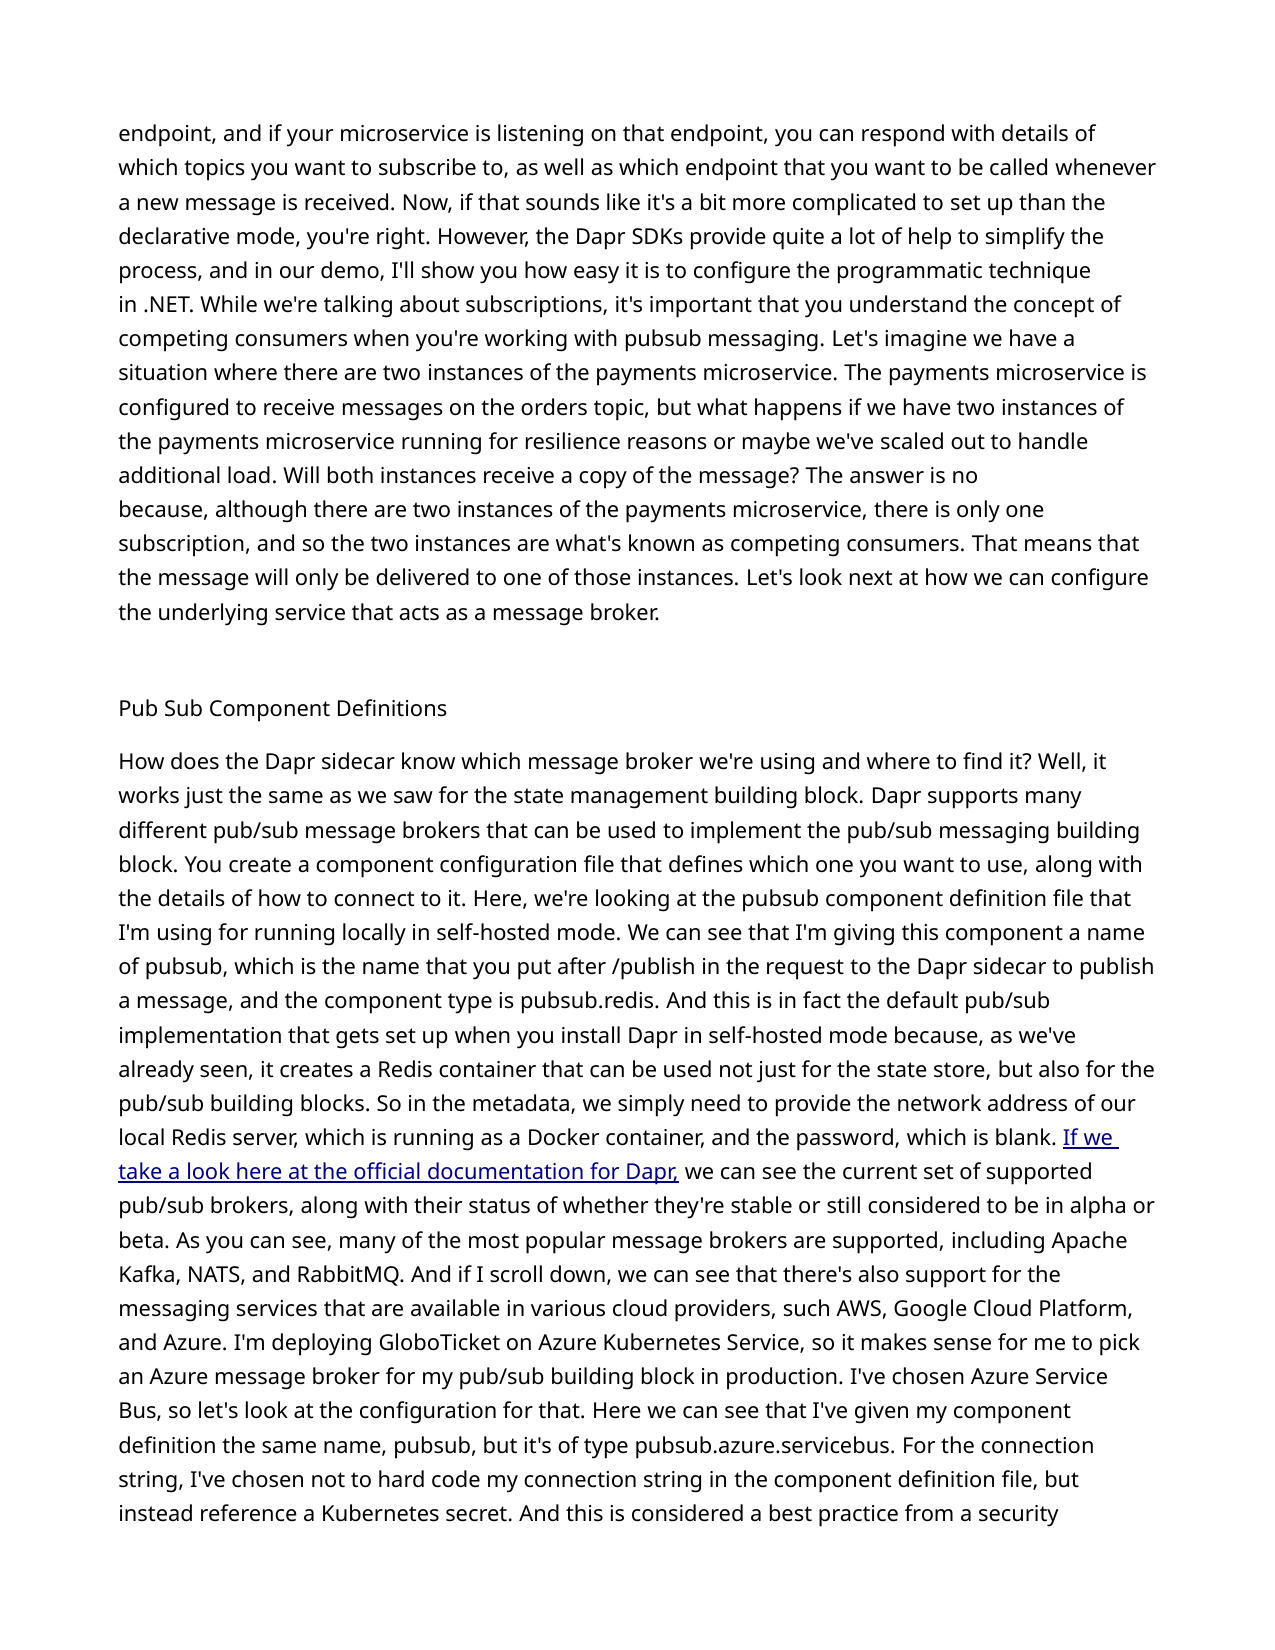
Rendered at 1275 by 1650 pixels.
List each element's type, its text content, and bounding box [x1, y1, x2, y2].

subtitle Pub Sub Component Definitions [118, 693, 1157, 723]
text endpoint, and if your microservice is listening on that endpoint, you can respond with details of which topics you want to subscribe to, as well as which endpoint that you want to be called whenever a new message is received. Now, if that sounds like it's a bit more complicated to set up than the declarative mode, you're right. However, the Dapr SDKs provide quite a lot of help to simplify the process, and in our demo, I'll show you how easy it is to configure the programmatic technique in .NET. While we're talking about subscriptions, it's important that you understand the concept of competing consumers when you're working with pubsub messaging. Let's imagine we have a situation where there are two instances of the payments microservice. The payments microservice is configured to receive messages on the orders topic, but what happens if we have two instances of the payments microservice running for resilience reasons or maybe we've scaled out to handle additional load. Will both instances receive a copy of the message? The answer is no because, although there are two instances of the payments microservice, there is only one subscription, and so the two instances are what's known as competing consumers. That means that the message will only be delivered to one of those instances. Let's look next at how we can configure the underlying service that acts as a message broker. [118, 118, 1157, 626]
text How does the Dapr sidecar know which message broker we're using and where to find it? Well, it works just the same as we saw for the state management building block. Dapr supports many different pub/sub message brokers that can be used to implement the pub/sub messaging building block. You create a component configuration file that defines which one you want to use, along with the details of how to connect to it. Here, we're looking at the pubsub component definition file that I'm using for running locally in self‑hosted mode. We can see that I'm giving this component a name of pubsub, which is the name that you put after /publish in the request to the Dapr sidecar to publish a message, and the component type is pubsub.redis. And this is in fact the default pub/sub implementation that gets set up when you install Dapr in self‑hosted mode because, as we've already seen, it creates a Redis container that can be used not just for the state store, but also for the pub/sub building blocks. So in the metadata, we simply need to provide the network address of our local Redis server, which is running as a Docker container, and the password, which is blank. If we take a look here at the official documentation for Dapr, we can see the current set of supported pub/sub brokers, along with their status of whether they're stable or still considered to be in alpha or beta. As you can see, many of the most popular message brokers are supported, including Apache Kafka, NATS, and RabbitMQ. And if I scroll down, we can see that there's also support for the messaging services that are available in various cloud providers, such AWS, Google Cloud Platform, and Azure. I'm deploying GloboTicket on Azure Kubernetes Service, so it makes sense for me to pick an Azure message broker for my pub/sub building block in production. I've chosen Azure Service Bus, so let's look at the configuration for that. Here we can see that I've given my component definition the same name, pubsub, but it's of type pubsub.azure.servicebus. For the connection string, I've chosen not to hard code my connection string in the component definition file, but instead reference a Kubernetes secret. And this is considered a best practice from a security [118, 746, 1157, 1528]
